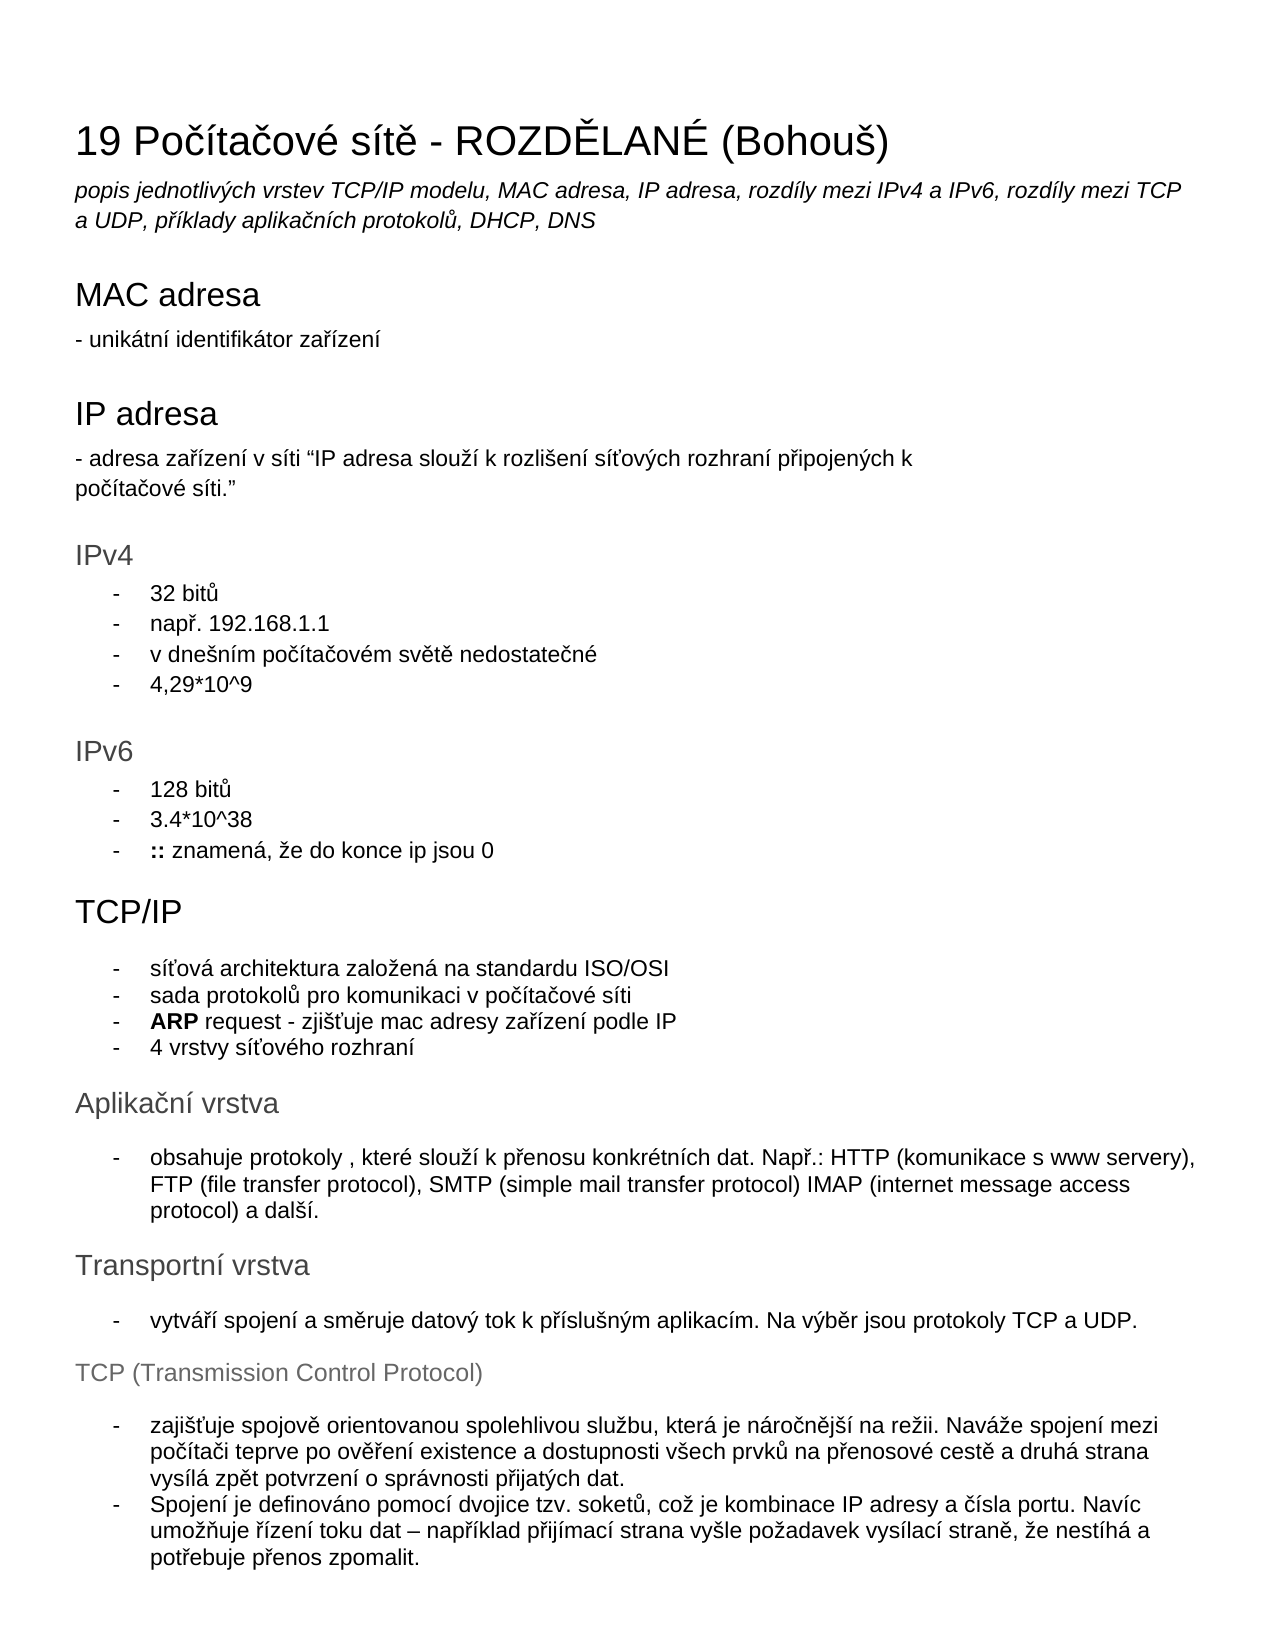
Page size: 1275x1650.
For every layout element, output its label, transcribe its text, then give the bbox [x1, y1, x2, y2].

list sada protokolů pro komunikaci v počítačové síti [112, 982, 1200, 1008]
subtitle IPv6 [75, 734, 1200, 768]
text - adresa zařízení v síti “IP adresa slouží k rozlišení síťových rozhraní připojených k [75, 444, 1200, 471]
list 128 bitů [112, 776, 1200, 803]
list :: znamená, že do konce ip jsou 0 [112, 837, 1200, 863]
list vytváří spojení a směruje datový tok k příslušným aplikacím. Na výběr jsou protokoly TCP a UDP. [112, 1307, 1200, 1333]
list 4 vrstvy síťového rozhraní [112, 1034, 1200, 1061]
subtitle Aplikační vrstva [75, 1086, 1200, 1119]
subtitle TCP/IP [75, 892, 1200, 930]
text popis jednotlivých vrstev TCP/IP modelu, MAC adresa, IP adresa, rozdíly mezi IPv4 a IPv6, rozdíly mezi TCP a UDP, příklady aplikačních protokolů, DHCP, DNS [75, 177, 1200, 234]
list zajišťuje spojově orientovanou spolehlivou službu, která je náročnější na režii. Naváže spojení mezi počítači teprve po ověření existence a dostupnosti všech prvků na přenosové cestě a druhá strana vysílá zpět potvrzení o správnosti přijatých dat. [112, 1412, 1200, 1491]
list Spojení je definováno pomocí dvojice tzv. soketů, což je kombinace IP adresy a čísla portu. Navíc umožňuje řízení toku dat – například přijímací strana vyšle požadavek vysílací straně, že nestíhá a potřebuje přenos zpomalit. [112, 1491, 1200, 1570]
list v dnešním počítačovém světě nedostatečné [112, 641, 1200, 667]
text počítačové síti.” [75, 475, 1200, 501]
subtitle IP adresa [75, 394, 1200, 432]
subtitle Transportní vrstva [75, 1248, 1200, 1282]
subtitle MAC adresa [75, 275, 1200, 313]
subtitle 19 Počítačové sítě - ROZDĚLANÉ (Bohouš) [75, 117, 1200, 164]
list obsahuje protokoly , které slouží k přenosu konkrétních dat. Např.: HTTP (komunikace s www servery), FTP (file transfer protocol), SMTP (simple mail transfer protocol) IMAP (internet message access protocol) a další. [112, 1144, 1200, 1223]
list 32 bitů [112, 580, 1200, 607]
list ARP request - zjišťuje mac adresy zařízení podle IP [112, 1008, 1200, 1034]
text - unikátní identifikátor zařízení [75, 326, 1200, 352]
subtitle IPv4 [75, 538, 1200, 572]
list 4,29*10^9 [112, 671, 1200, 697]
list síťová architektura založená na standardu ISO/OSI [112, 955, 1200, 982]
subtitle TCP (Transmission Control Protocol) [75, 1358, 1200, 1387]
list 3.4*10^38 [112, 806, 1200, 833]
list např. 192.168.1.1 [112, 610, 1200, 637]
